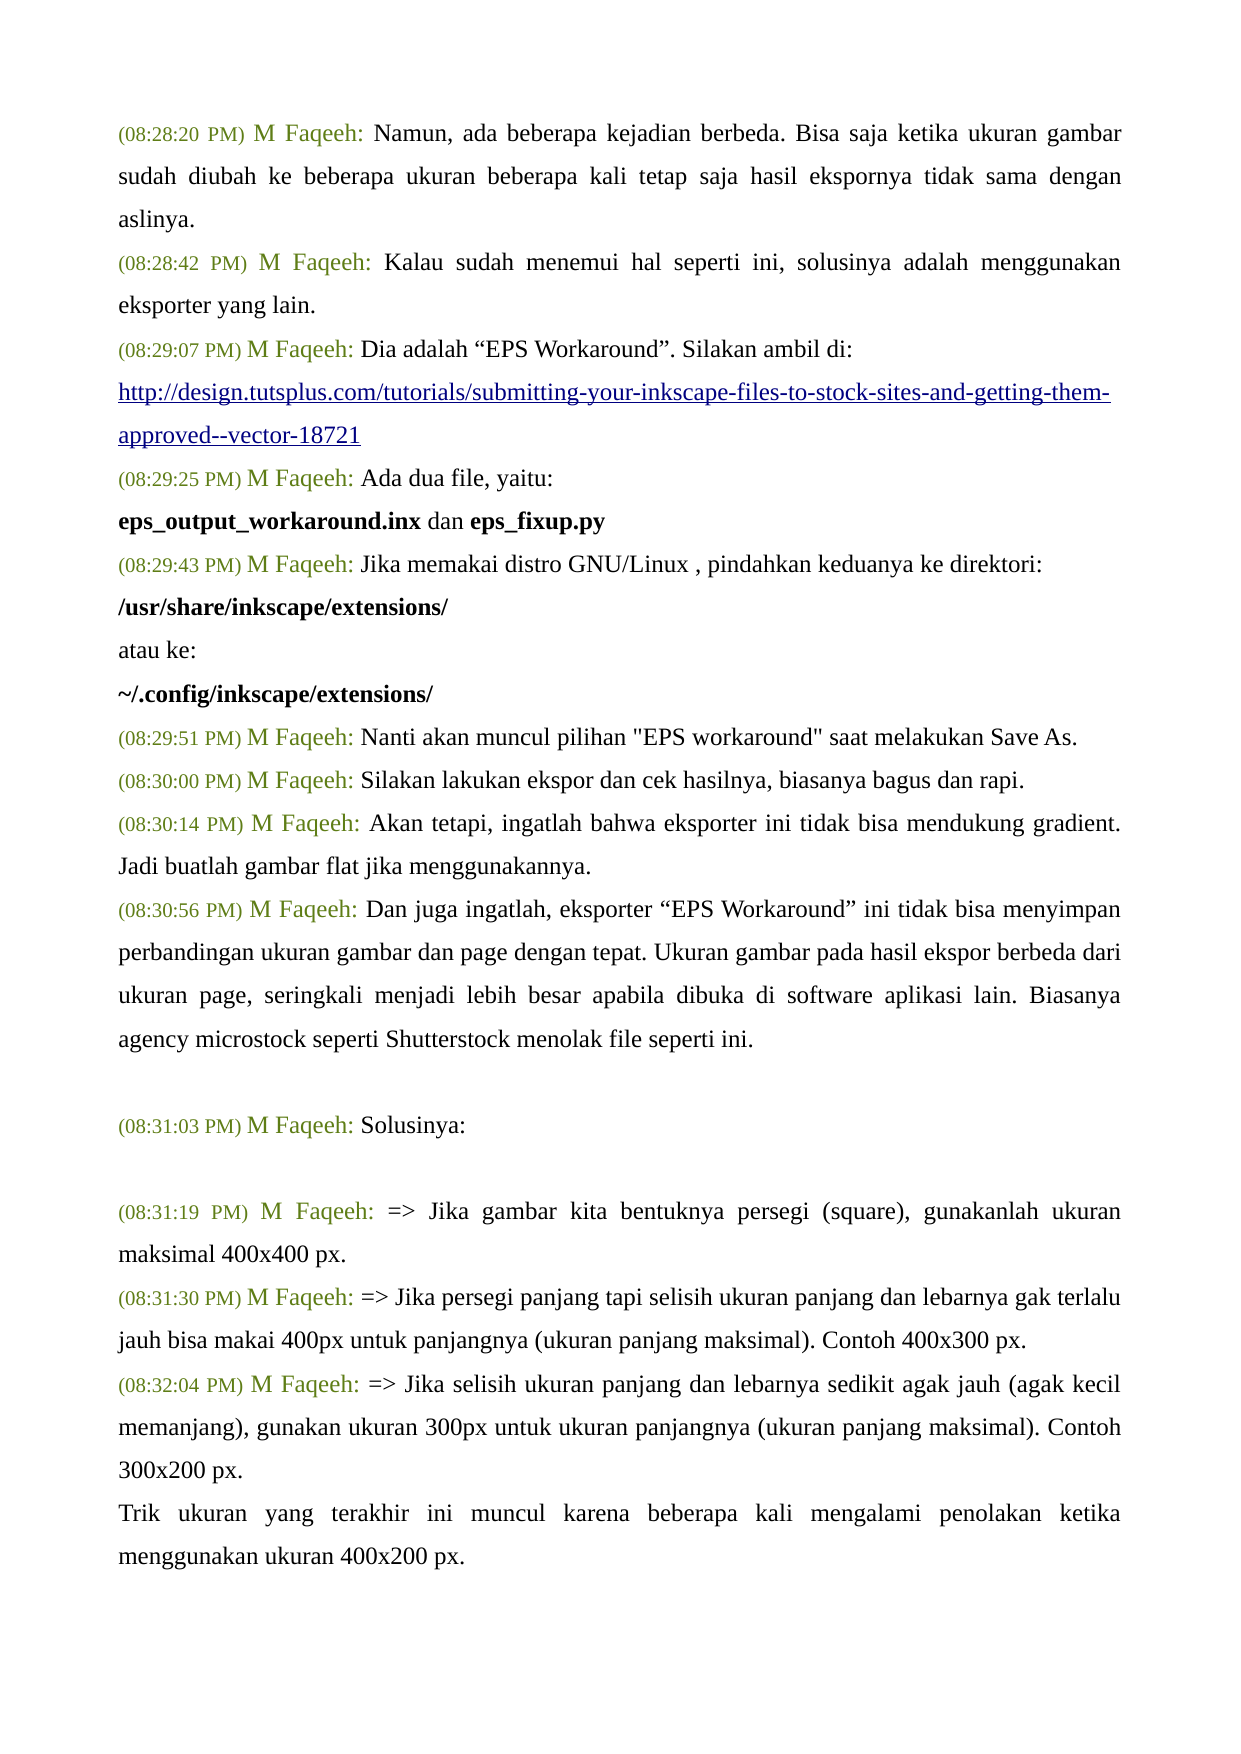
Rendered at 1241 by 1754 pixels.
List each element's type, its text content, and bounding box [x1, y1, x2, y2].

text (08:31:30 PM) M Faqeeh: => Jika persegi panjang tapi selisih ukuran panjang dan lebarnya gak terlalu jauh bisa makai 400px untuk panjangnya (ukuran panjang maksimal). Contoh 400x300 px. [118, 1282, 1122, 1354]
text (08:30:14 PM) M Faqeeh: Akan tetapi, ingatlah bahwa eksporter ini tidak bisa mendukung gradient. Jadi buatlah gambar flat jika menggunakannya. [118, 808, 1122, 880]
text (08:30:56 PM) M Faqeeh: Dan juga ingatlah, eksporter “EPS Workaround” ini tidak bisa menyimpan perbandingan ukuran gambar dan page dengan tepat. Ukuran gambar pada hasil ekspor berbeda dari ukuran page, seringkali menjadi lebih besar apabila dibuka di software aplikasi lain. Biasanya agency microstock seperti Shutterstock menolak file seperti ini. [118, 894, 1122, 1052]
text (08:28:20 PM) M Faqeeh: Namun, ada beberapa kejadian berbeda. Bisa saja ketika ukuran gambar sudah diubah ke beberapa ukuran beberapa kali tetap saja hasil ekspornya tidak sama dengan aslinya. [118, 118, 1122, 233]
text eps_output_workaround.inx dan eps_fixup.py [118, 506, 1122, 535]
text Trik ukuran yang terakhir ini muncul karena beberapa kali mengalami penolakan ketika menggunakan ukuran 400x200 px. [118, 1498, 1122, 1570]
text (08:29:43 PM) M Faqeeh: Jika memakai distro GNU/Linux , pindahkan keduanya ke direktori: [118, 549, 1122, 578]
text (08:32:04 PM) M Faqeeh: => Jika selisih ukuran panjang dan lebarnya sedikit agak jauh (agak kecil memanjang), gunakan ukuran 300px untuk ukuran panjangnya (ukuran panjang maksimal). Contoh 300x200 px. [118, 1369, 1122, 1484]
text (08:29:51 PM) M Faqeeh: Nanti akan muncul pilihan "EPS workaround" saat melakukan Save As. [118, 722, 1122, 751]
text (08:31:19 PM) M Faqeeh: => Jika gambar kita bentuknya persegi (square), gunakanlah ukuran maksimal 400x400 px. [118, 1196, 1122, 1268]
text (08:28:42 PM) M Faqeeh: Kalau sudah menemui hal seperti ini, solusinya adalah menggunakan eksporter yang lain. [118, 247, 1122, 319]
text (08:29:07 PM) M Faqeeh: Dia adalah “EPS Workaround”. Silakan ambil di: [118, 334, 1122, 362]
text http://design.tutsplus.com/tutorials/submitting-your-inkscape-files-to-stock-sites-and-getting-them-approved--vector-18721 [118, 377, 1122, 449]
text (08:30:00 PM) M Faqeeh: Silakan lakukan ekspor dan cek hasilnya, biasanya bagus dan rapi. [118, 765, 1122, 794]
text (08:31:03 PM) M Faqeeh: Solusinya: [118, 1110, 1122, 1139]
text /usr/share/inkscape/extensions/ [118, 592, 1122, 621]
text (08:29:25 PM) M Faqeeh: Ada dua file, yaitu: [118, 463, 1122, 492]
text atau ke: [118, 636, 1122, 664]
text ~/.config/inkscape/extensions/ [118, 679, 1122, 707]
